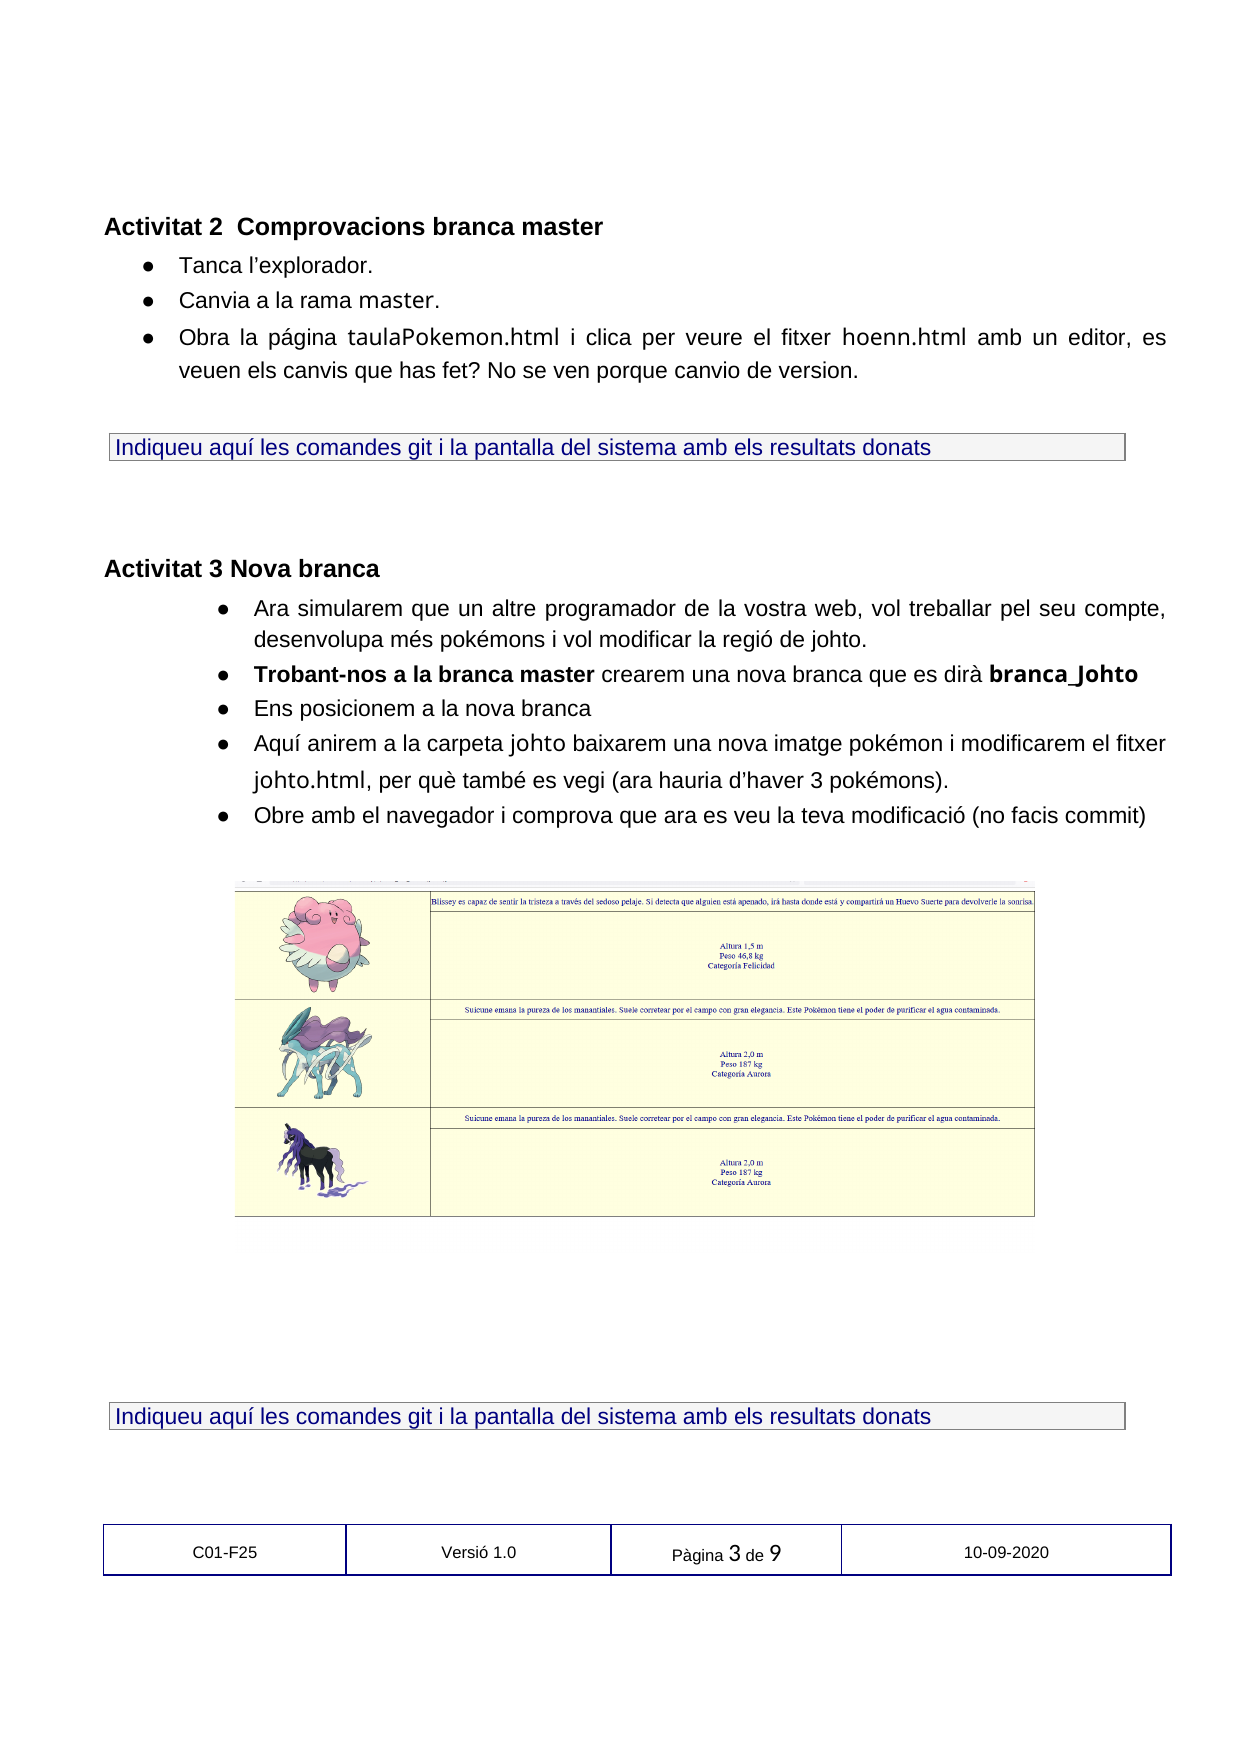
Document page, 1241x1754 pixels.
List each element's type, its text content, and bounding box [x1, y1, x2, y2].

list Trobant-nos a la branca master crearem una nova branca que es dirà branca_Johto [216, 658, 1167, 689]
list Obre amb el navegador i comprova que ara es veu la teva modificació (no facis commit) [216, 802, 1167, 828]
table_header Indiqueu aquí les comandes git i la pantalla del sistema amb els resultats donats [110, 1403, 1124, 1429]
list Tanca l’explorador. [141, 252, 1167, 278]
list Ens posicionem a la nova branca [216, 695, 1167, 722]
list Ara simularem que un altre programador de la vostra web, vol treballar pel seu compte, desenvolupa més pokémons i vol modificar la regió de johto. [216, 595, 1167, 653]
list Aquí anirem a la carpeta johto baixarem una nova imatge pokémon i modificarem el fitxer johto.html, per què també es vegi (ara hauria d’haver 3 pokémons). [216, 727, 1167, 796]
table_header Indiqueu aquí les comandes git i la pantalla del sistema amb els resultats donats [110, 434, 1124, 460]
text Activitat 2 Comprovacions branca master [103, 212, 1167, 240]
text Activitat 3 Nova branca [103, 554, 1167, 583]
list Canvia a la rama master. [141, 283, 1167, 315]
list Obra la página taulaPokemon.html i clica per veure el fitxer hoenn.html amb un editor, es veuen els canvis que has fet? No se ven porque canvio de version. [141, 321, 1167, 384]
picture [234, 881, 1035, 1253]
